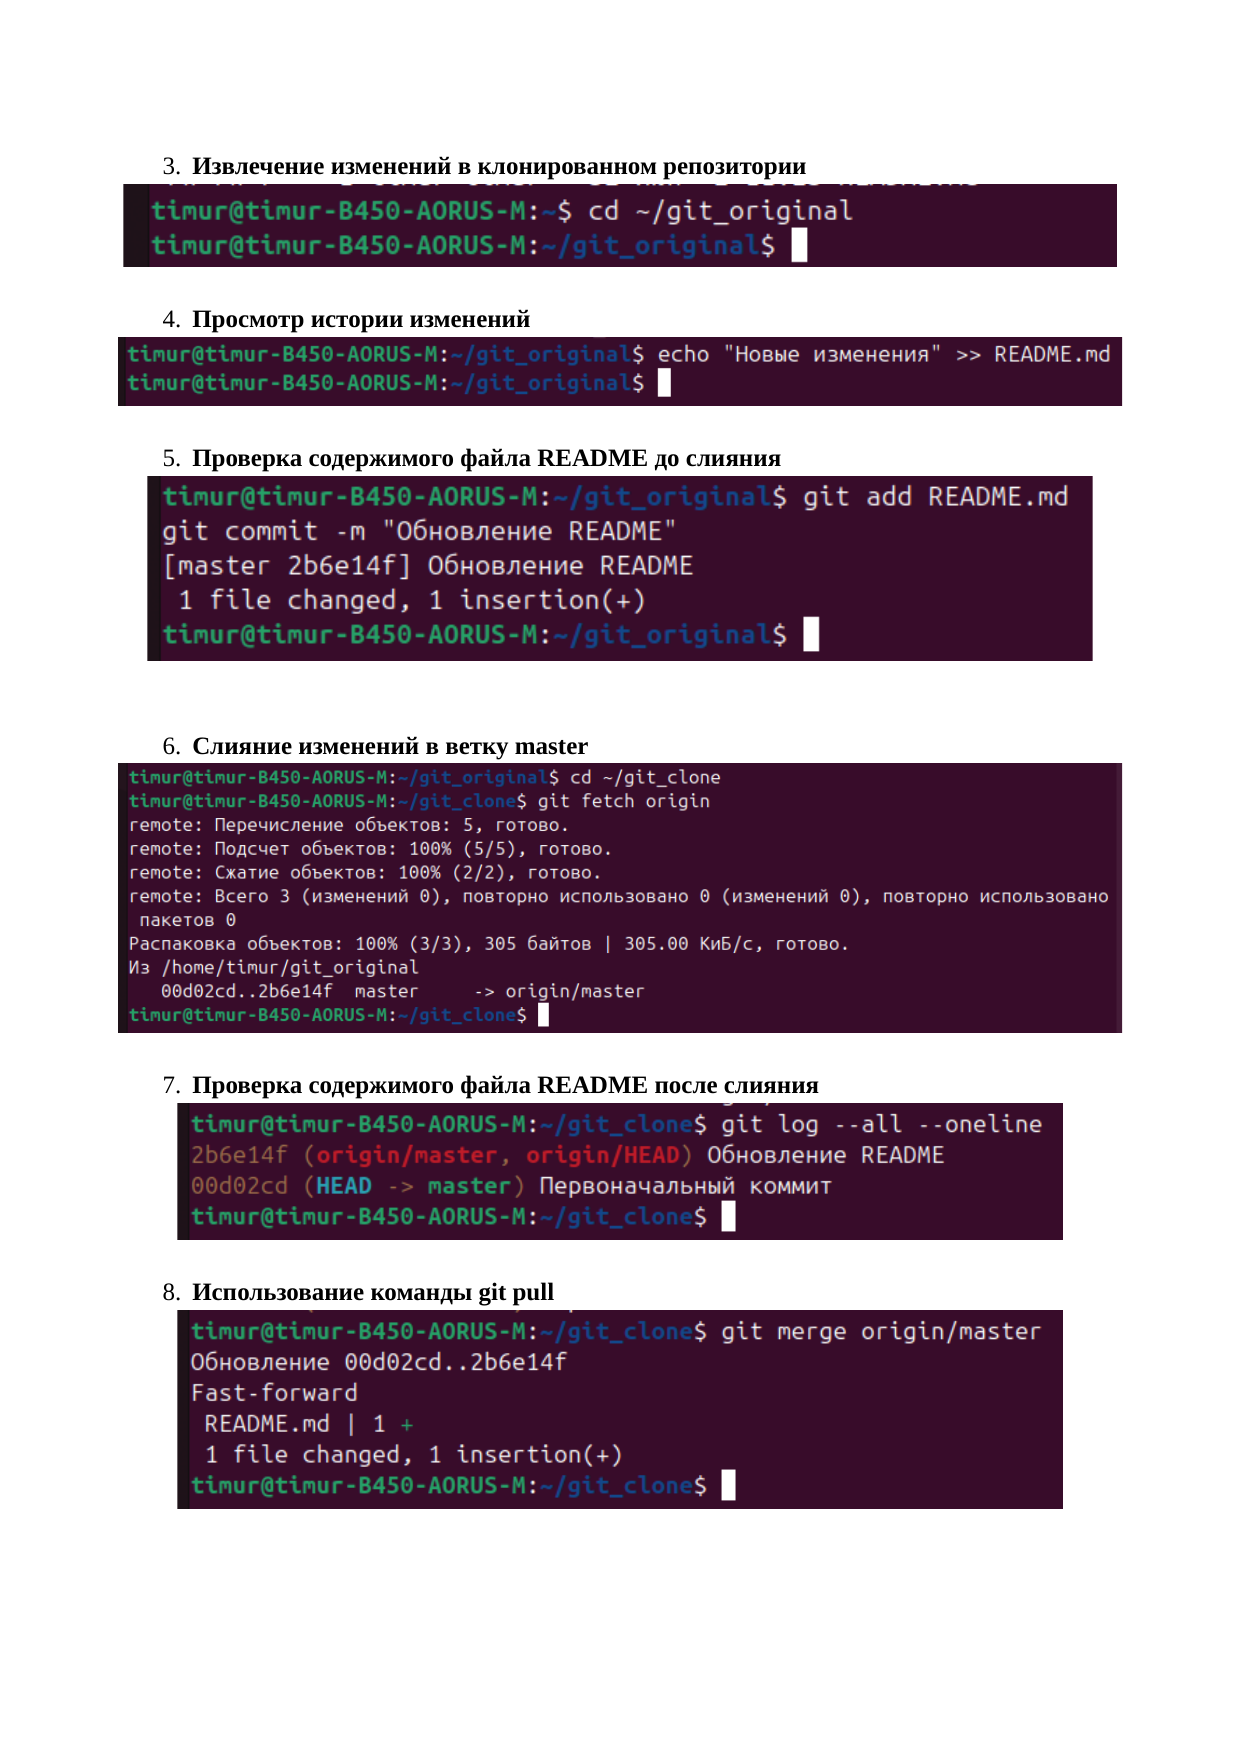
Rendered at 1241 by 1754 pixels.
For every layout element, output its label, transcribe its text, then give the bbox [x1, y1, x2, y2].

list Просмотр истории изменений [162, 304, 1122, 333]
picture [123, 184, 1117, 267]
list Использование команды git pull [162, 1277, 1122, 1306]
list Слияние изменений в ветку master [162, 731, 1122, 759]
picture [118, 337, 1123, 406]
list Извлечение изменений в клонированном репозитории [162, 151, 1122, 180]
picture [147, 476, 1093, 661]
list Проверка содержимого файла README до слияния [162, 443, 1122, 472]
picture [118, 763, 1123, 1033]
list Проверка содержимого файла README после слияния [162, 1070, 1122, 1099]
picture [177, 1310, 1063, 1509]
picture [177, 1103, 1063, 1240]
